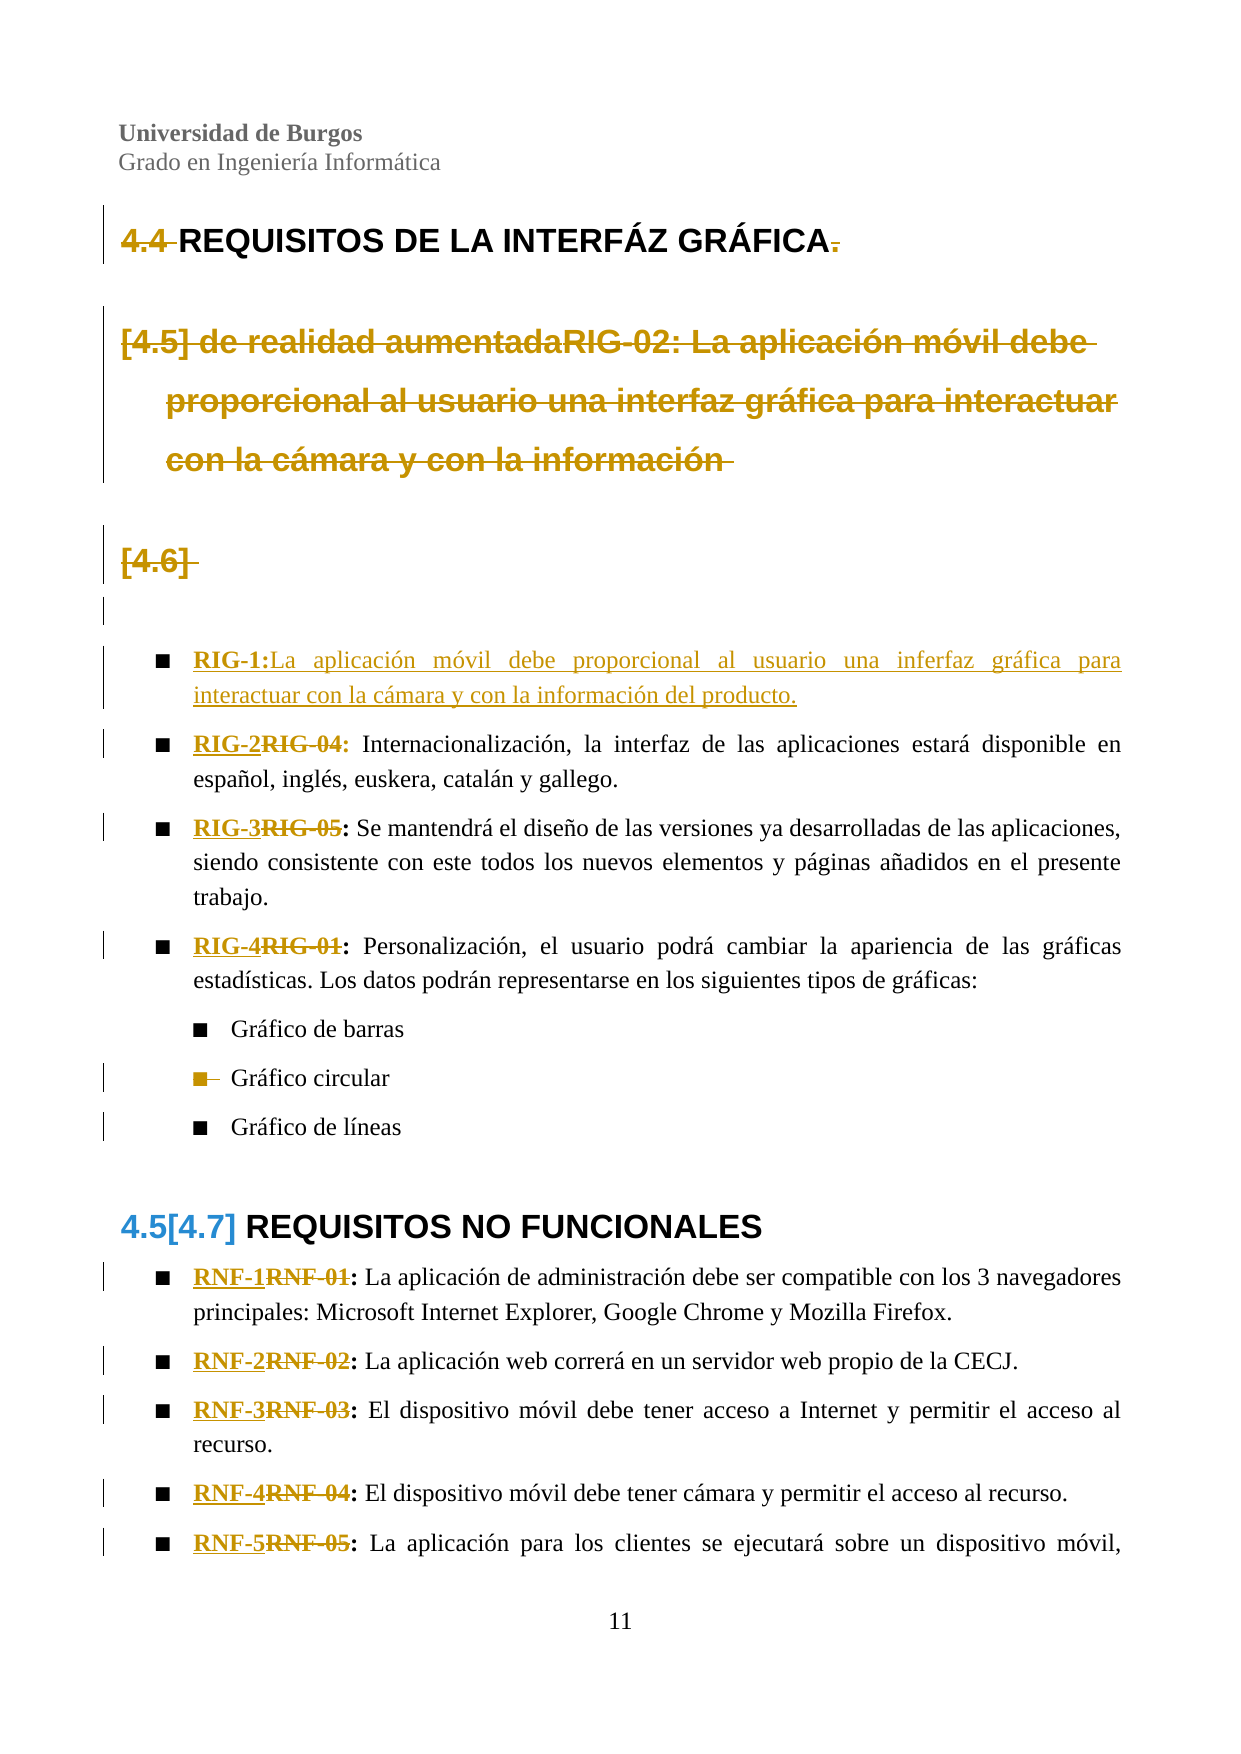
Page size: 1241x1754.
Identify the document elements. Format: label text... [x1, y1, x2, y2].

list RIG-2: Internacionalización, la interfaz de las aplicaciones estará disponible en español, inglés, euskera, catalán y gallego. [156, 729, 1122, 792]
list RNF-1: La aplicación de administración debe ser compatible con los 3 navegadores principales: Microsoft Internet Explorer, Google Chrome y Mozilla Firefox. [156, 1262, 1122, 1326]
list Gráfico circularGráfico de líneas [193, 1063, 1122, 1092]
subtitle REQUISITOS DE LA INTERFÁZ GRÁFICA [121, 205, 1122, 264]
list RNF-5: La aplicación para los clientes se ejecutará sobre un dispositivo móvil, [156, 1528, 1122, 1556]
list RNF-2: La aplicación web correrá en un servidor web propio de la CECJ. [156, 1346, 1122, 1375]
list Gráfico de barras [193, 1014, 1122, 1043]
list RNF-3: El dispositivo móvil debe tener acceso a Internet y permitir el acceso al recurso. [156, 1395, 1122, 1458]
list RIG-4: Personalización, el usuario podrá cambiar la apariencia de las gráficas estadísticas. Los datos podrán representarse en los siguientes tipos de gráficas: [156, 931, 1122, 994]
list RIG-3: Se mantendrá el diseño de las versiones ya desarrolladas de las aplicaciones, siendo consistente con este todos los nuevos elementos y páginas añadidos en el presente trabajo. [156, 813, 1122, 910]
subtitle REQUISITOS NO FUNCIONALES [121, 1191, 1122, 1250]
list RIG-1:La aplicación móvil debe proporcional al usuario una inferfaz gráfica para interactuar con la cámara y con la información del producto. [156, 646, 1122, 709]
list RNF-4: El dispositivo móvil debe tener cámara y permitir el acceso al recurso. [156, 1478, 1122, 1507]
